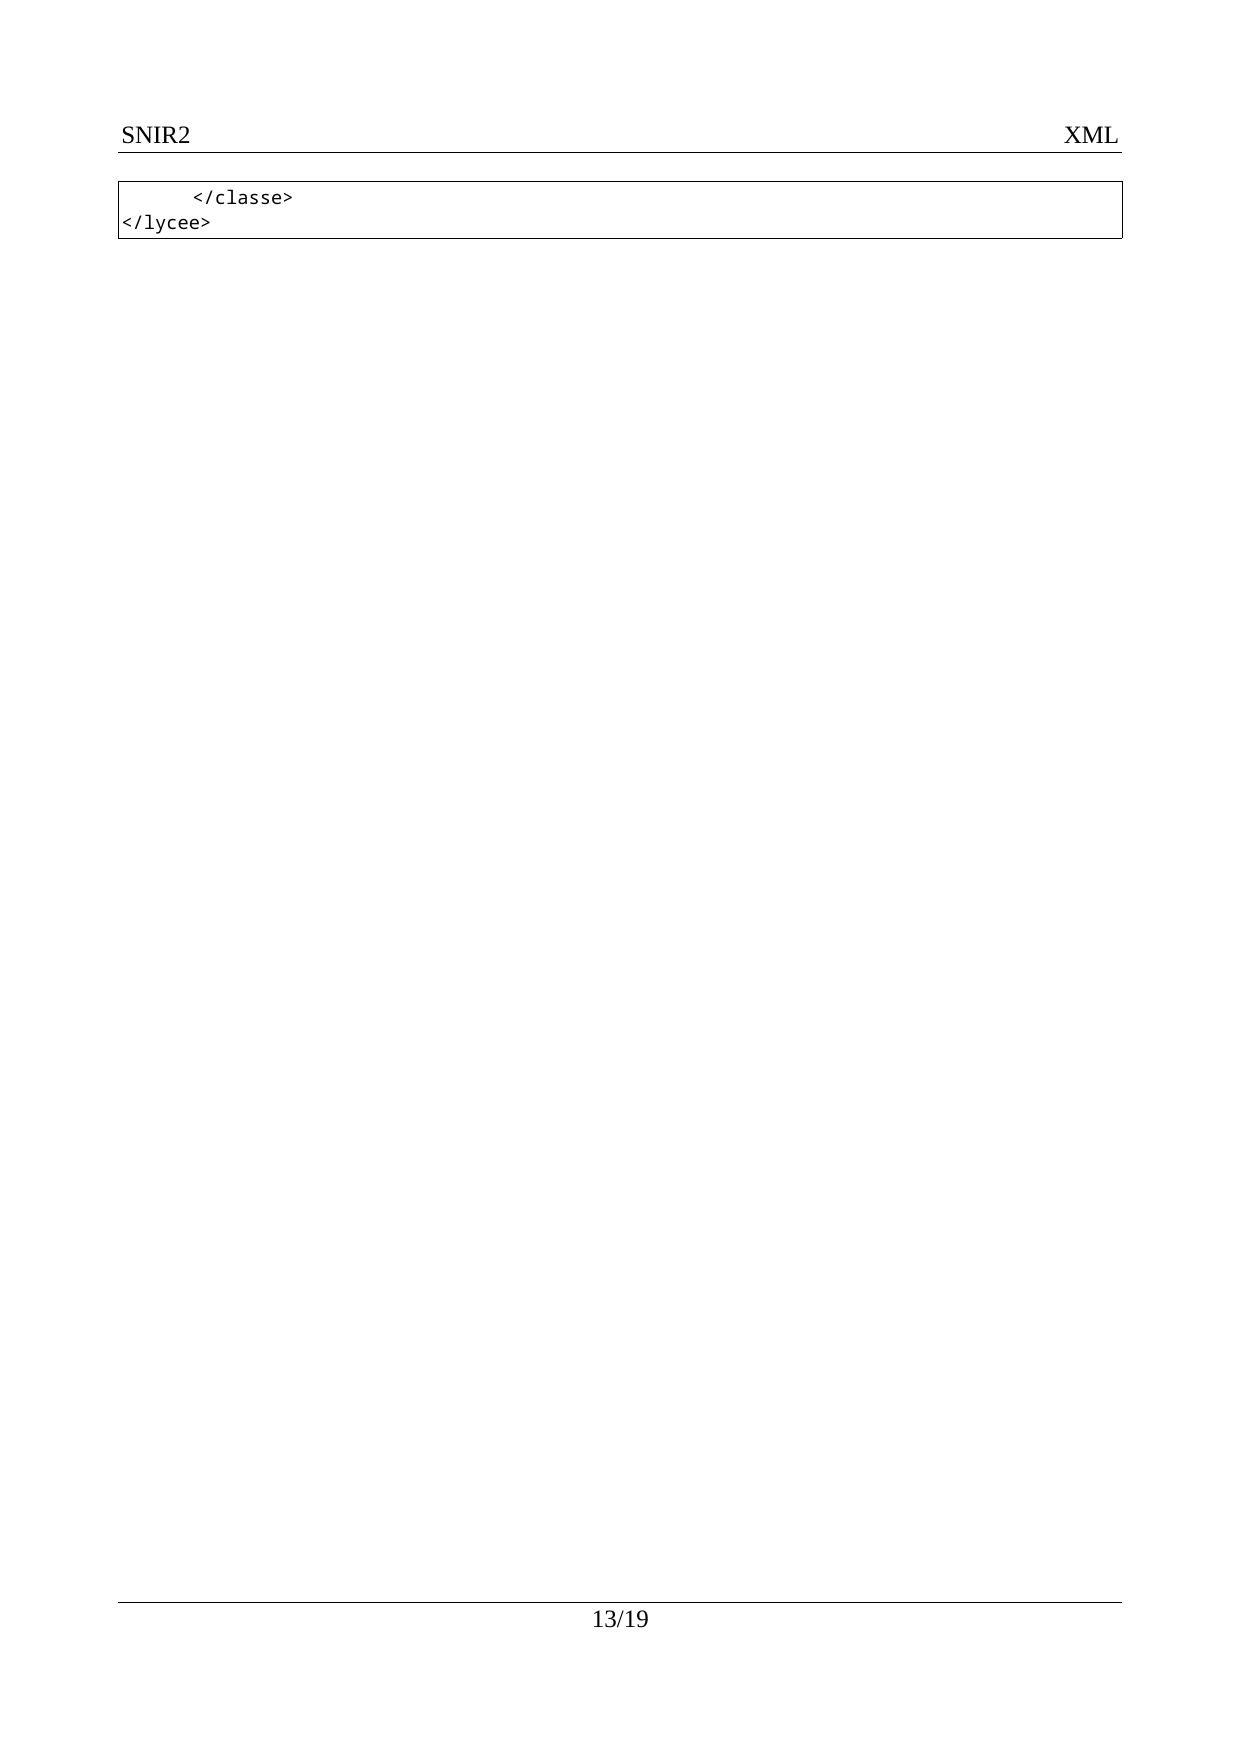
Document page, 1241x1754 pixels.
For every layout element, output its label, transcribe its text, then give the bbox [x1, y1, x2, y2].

text </lycee> [119, 207, 1122, 238]
text </classe> [119, 182, 1122, 207]
